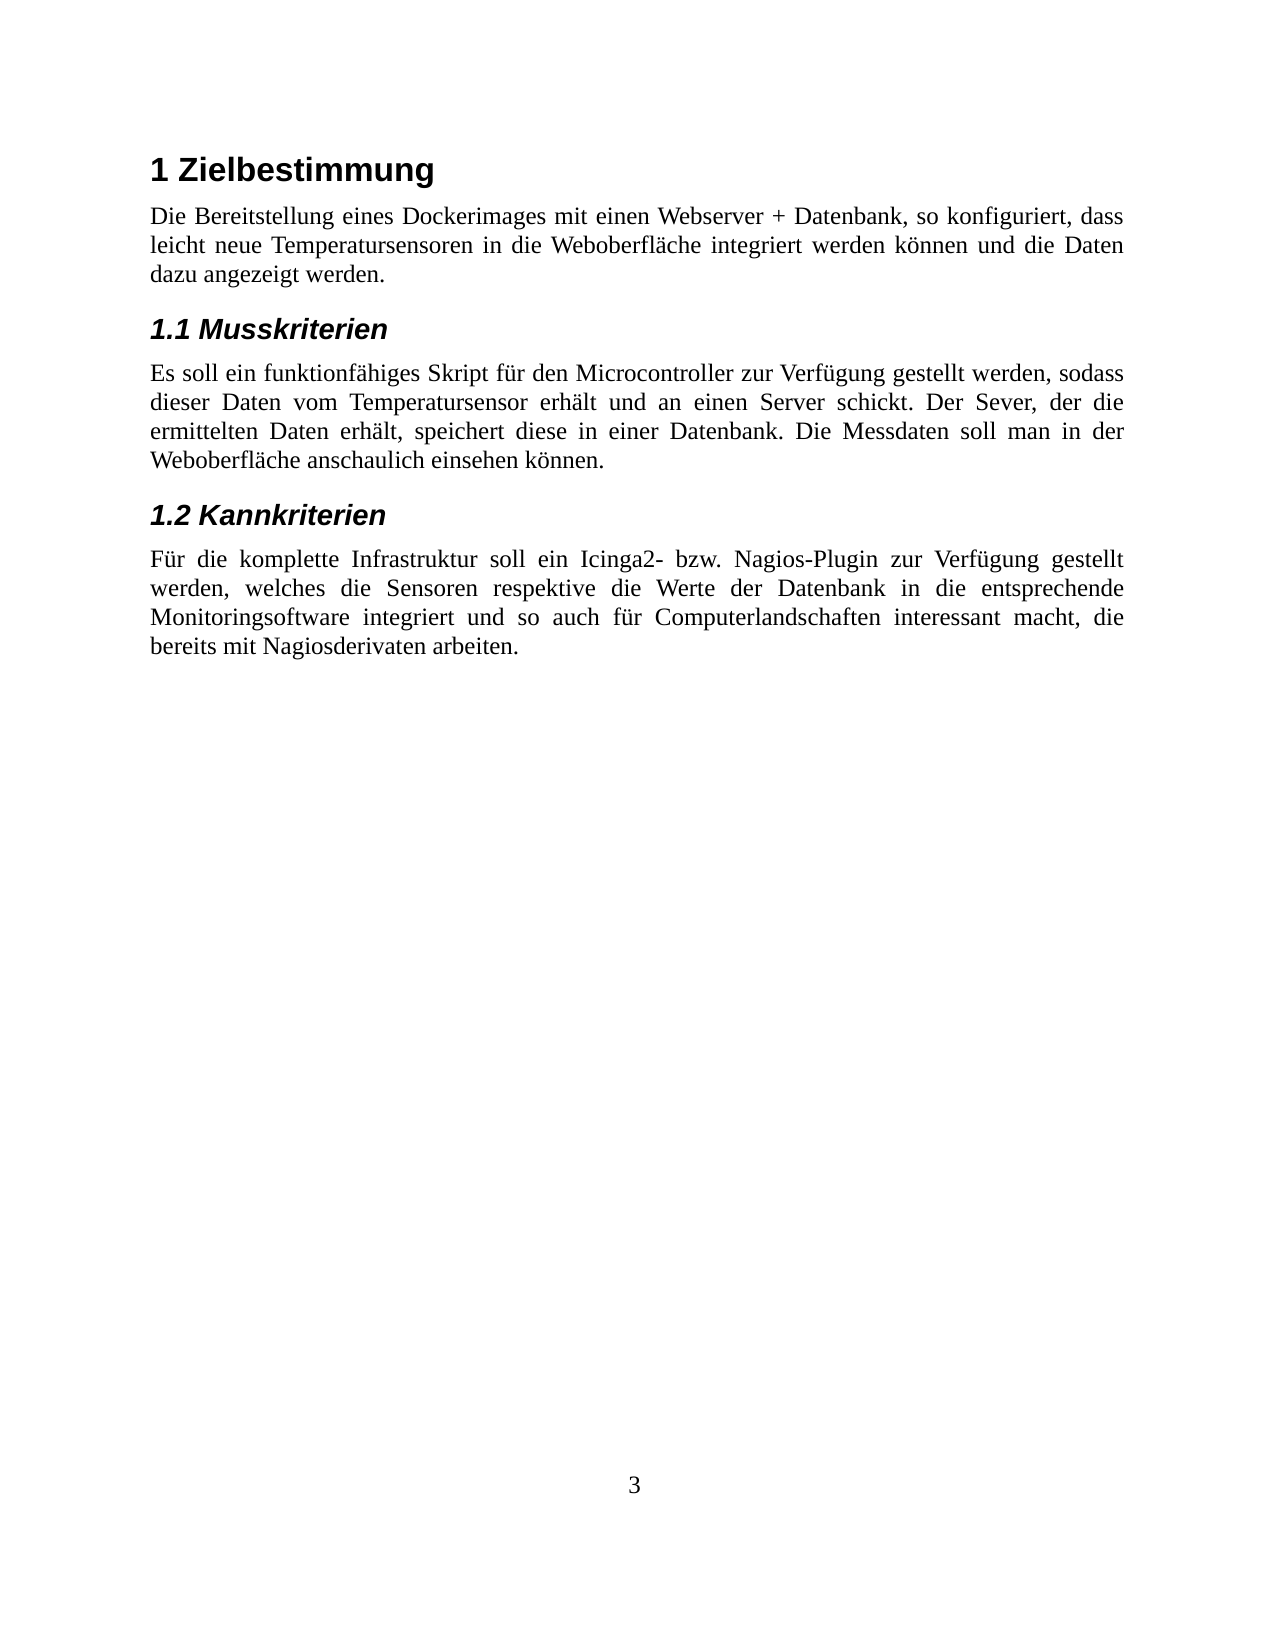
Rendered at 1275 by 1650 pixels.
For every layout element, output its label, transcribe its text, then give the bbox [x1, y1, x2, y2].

text Für die komplette Infrastruktur soll ein Icinga2- bzw. Nagios-Plugin zur Verfügung gestellt werden, welches die Sensoren respektive die Werte der Datenbank in die entsprechende Monitoringsoftware integriert und so auch für Computerlandschaften interessant macht, die bereits mit Nagiosderivaten arbeiten. [150, 544, 1125, 659]
subtitle 1 Zielbestimmung [150, 150, 1125, 189]
subtitle 1.2 Kannkriterien [150, 498, 1125, 532]
text Die Bereitstellung eines Dockerimages mit einen Webserver + Datenbank, so konfiguriert, dass leicht neue Temperatursensoren in die Weboberfläche integriert werden können und die Daten dazu angezeigt werden. [150, 201, 1125, 287]
subtitle 1.1 Musskriterien [150, 312, 1125, 346]
text Es soll ein funktionfähiges Skript für den Microcontroller zur Verfügung gestellt werden, sodass dieser Daten vom Temperatursensor erhält und an einen Server schickt. Der Sever, der die ermittelten Daten erhält, speichert diese in einer Datenbank. Die Messdaten soll man in der Weboberfläche anschaulich einsehen können. [150, 358, 1125, 473]
